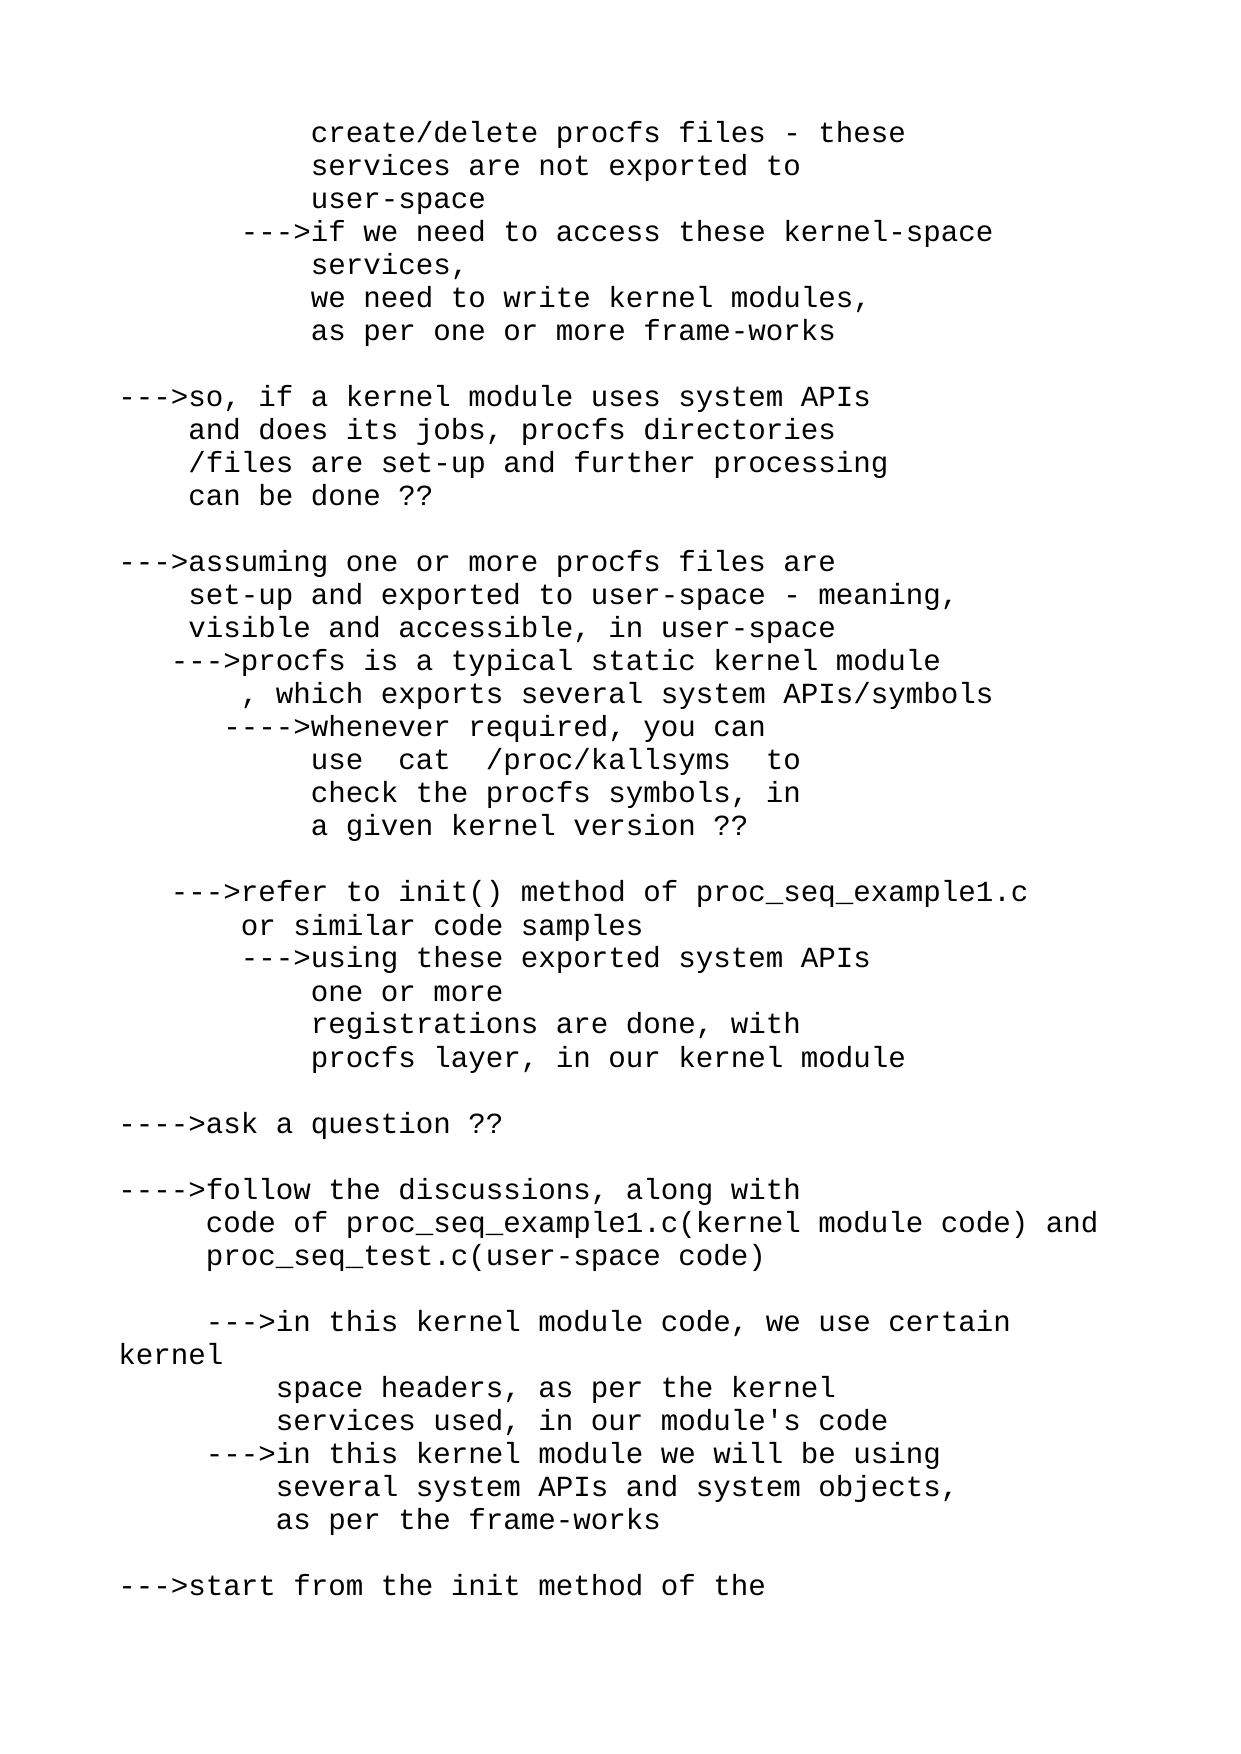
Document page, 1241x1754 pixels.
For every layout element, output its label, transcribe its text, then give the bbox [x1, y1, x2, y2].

text services, [118, 250, 1122, 283]
text --->in this kernel module we will be using [118, 1439, 1122, 1472]
text one or more [118, 977, 1122, 1010]
text can be done ?? [118, 481, 1122, 514]
text , which exports several system APIs/symbols [118, 679, 1122, 712]
text registrations are done, with [118, 1010, 1122, 1043]
text we need to write kernel modules, [118, 283, 1122, 316]
text use cat /proc/kallsyms to [118, 746, 1122, 778]
text code of proc_seq_example1.c(kernel module code) and [118, 1208, 1122, 1241]
text services are not exported to [118, 151, 1122, 184]
text or similar code samples [118, 911, 1122, 944]
text ---->follow the discussions, along with [118, 1175, 1122, 1208]
text several system APIs and system objects, [118, 1472, 1122, 1505]
text --->start from the init method of the [118, 1571, 1122, 1604]
text visible and accessible, in user-space [118, 613, 1122, 646]
text --->using these exported system APIs [118, 944, 1122, 977]
text a given kernel version ?? [118, 812, 1122, 844]
text services used, in our module's code [118, 1406, 1122, 1439]
text --->assuming one or more procfs files are [118, 547, 1122, 580]
text ---->ask a question ?? [118, 1109, 1122, 1142]
text /files are set-up and further processing [118, 448, 1122, 481]
text set-up and exported to user-space - meaning, [118, 580, 1122, 613]
text as per one or more frame-works [118, 316, 1122, 349]
text and does its jobs, procfs directories [118, 415, 1122, 448]
text space headers, as per the kernel [118, 1373, 1122, 1406]
text ---->whenever required, you can [118, 712, 1122, 746]
text check the procfs symbols, in [118, 778, 1122, 812]
text user-space [118, 184, 1122, 217]
text --->in this kernel module code, we use certain kernel [118, 1307, 1122, 1373]
text as per the frame-works [118, 1505, 1122, 1538]
text --->if we need to access these kernel-space [118, 217, 1122, 250]
text --->refer to init() method of proc_seq_example1.c [118, 878, 1122, 911]
text --->so, if a kernel module uses system APIs [118, 382, 1122, 415]
text proc_seq_test.c(user-space code) [118, 1241, 1122, 1274]
text create/delete procfs files - these [118, 118, 1122, 151]
text --->procfs is a typical static kernel module [118, 646, 1122, 679]
text procfs layer, in our kernel module [118, 1043, 1122, 1076]
